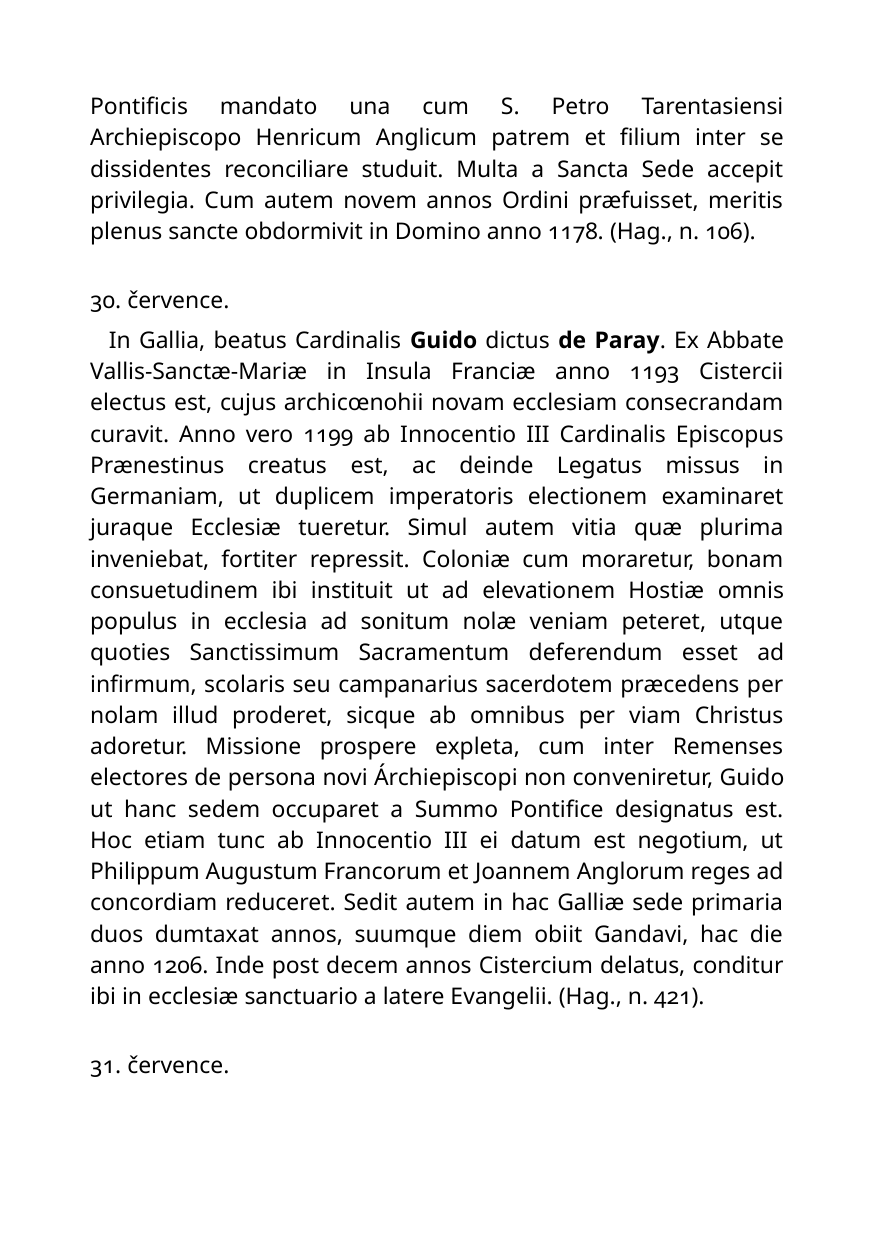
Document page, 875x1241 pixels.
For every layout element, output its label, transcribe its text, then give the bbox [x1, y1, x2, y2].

text In Gallia, beatus Cardinalis Guido dictus de Paray. Ex Abbate Vallis-Sanctæ-Mariæ in Insula Franciæ anno 1193 Cistercii electus est, cujus archicœnohii novam ecclesiam consecrandam curavit. Anno vero 1199 ab Innocentio III Cardinalis Episcopus Prænestinus creatus est, ac deinde Legatus missus in Germaniam, ut duplicem imperatoris electionem examinaret juraque Ecclesiæ tueretur. Simul autem vitia quæ plurima inveniebat, fortiter repressit. Coloniæ cum moraretur, bonam consuetudinem ibi instituit ut ad elevatio­nem Hostiæ omnis populus in ecclesia ad sonitum nolæ veniam peteret, utque quoties Sanctissimum Sacramentum deferen­dum esset ad infirmum, scolaris seu campanarius sacerdotem præcedens per nolam illud proderet, sicque ab omnibus per viam Christus adoretur. Missione prospere expleta, cum inter Remenses electores de persona novi Árchiepiscopi non con­veniretur, Guido ut hanc sedem occuparet a Summo Pontifice designatus est. Hoc etiam tunc ab Innocentio III ei datum est negotium, ut Philippum Augustum Francorum et Joannem Anglorum reges ad concordiam reduceret. Sedit autem in hac Galliæ sede primaria duos dumtaxat annos, suumque diem obiit Gandavi, hac die anno 1206. Inde post decem annos Cistercium delatus, conditur ibi in ecclesiæ sanctuario a latere Evangelii. (Hag., n. 421). [90, 324, 784, 1011]
text 31. července. [90, 1048, 784, 1080]
text Pontificis mandato una cum S. Petro Tarentasiensi Archiepiscopo Henricum Anglicum pa­trem et filium inter se dissidentes reconciliare studuit. Multa a Sancta Sede accepit privilegia. Cum autem novem annos Ordini præfuisset, meritis plenus sancte obdormivit in Domino anno 1178. (Hag., n. 106). [90, 90, 784, 246]
text 30. července. [90, 283, 784, 315]
